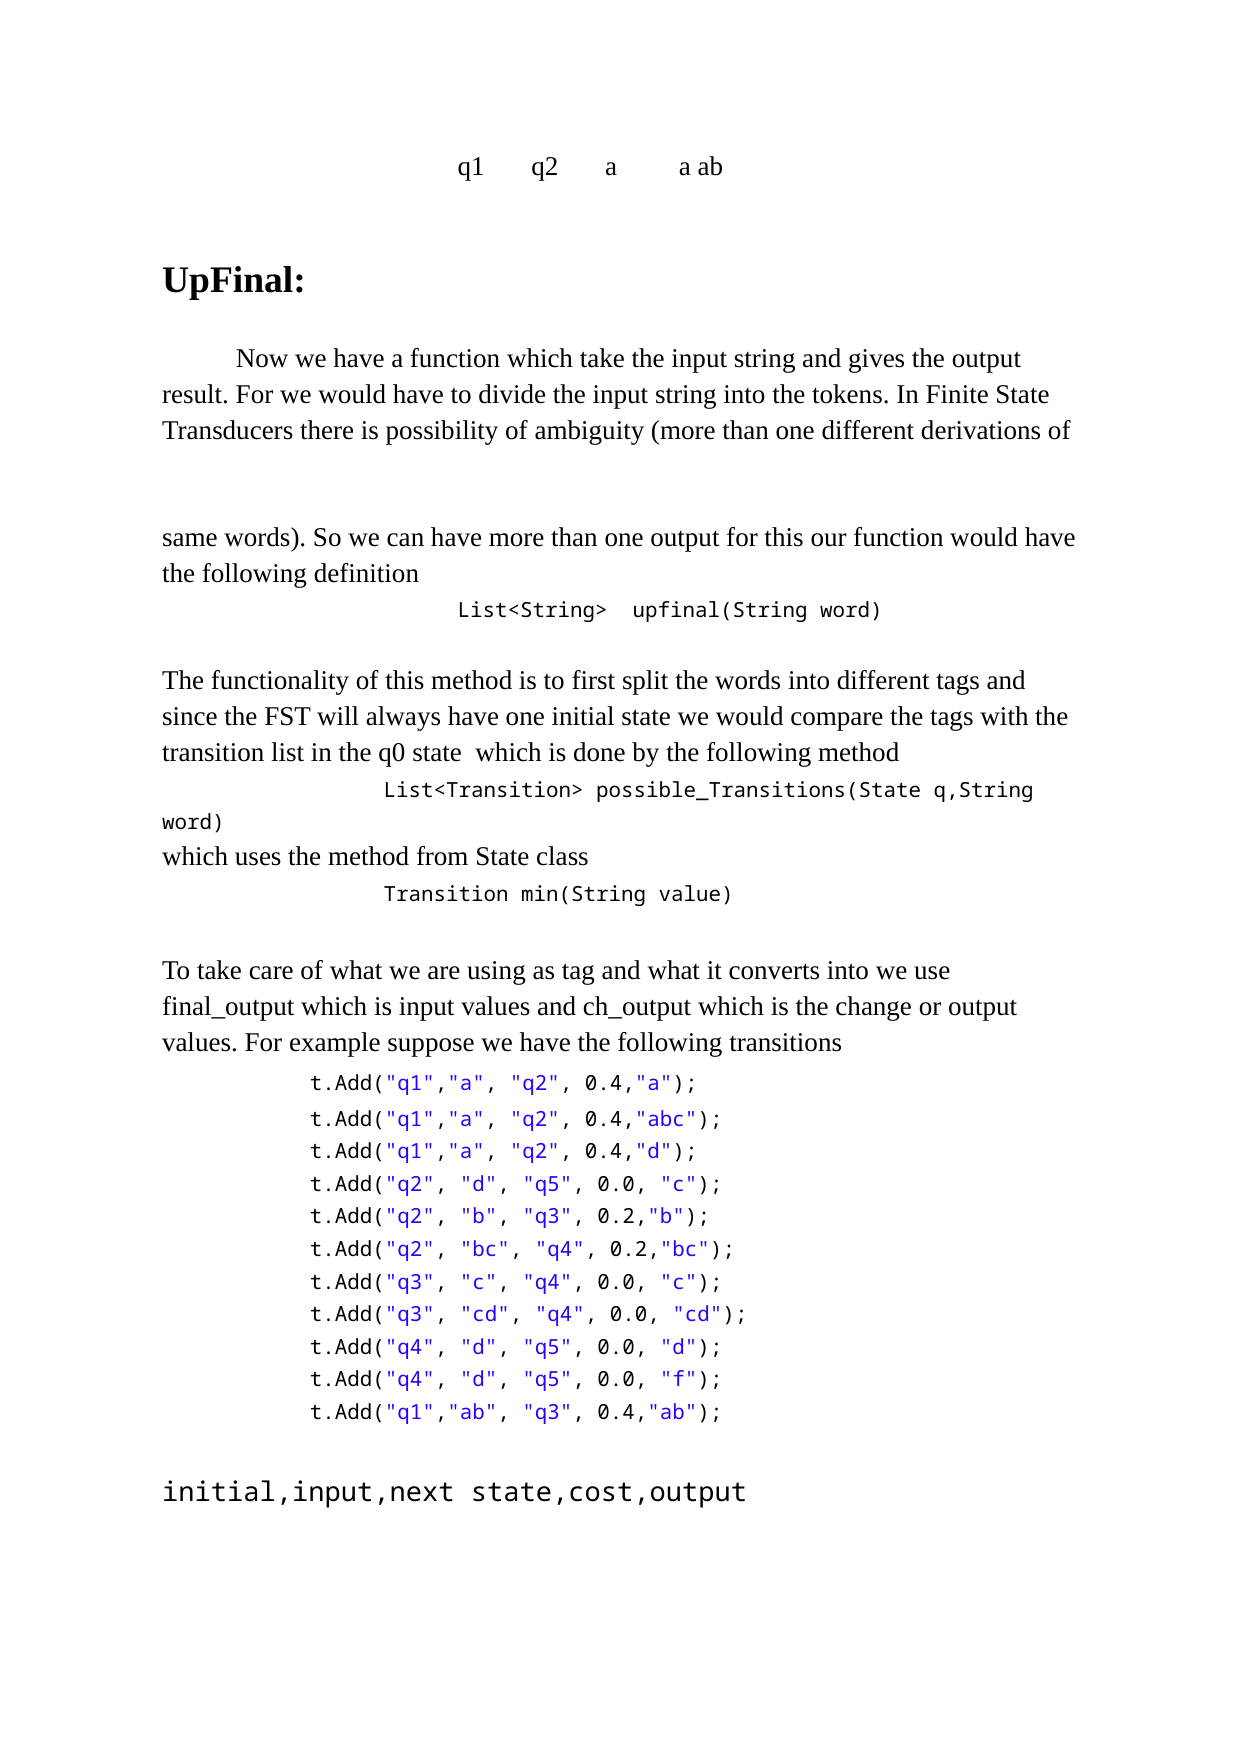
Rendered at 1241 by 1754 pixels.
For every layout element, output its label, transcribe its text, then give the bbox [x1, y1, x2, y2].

text which uses the method from State class [162, 840, 1078, 871]
text t.Add("q1","a", "q2", 0.4,"a"); [162, 1061, 1078, 1098]
text Transition min(String value) [162, 876, 1078, 907]
text t.Add("q4", "d", "q5", 0.0, "f"); [162, 1364, 1078, 1393]
text UpFinal: [162, 257, 1078, 300]
text t.Add("q1","a", "q2", 0.4,"d"); [162, 1136, 1078, 1165]
text t.Add("q2", "d", "q5", 0.0, "c"); [162, 1169, 1078, 1197]
text q1 q2 a a ab [162, 150, 1078, 181]
text List<String> upfinal(String word) [162, 593, 1078, 624]
text t.Add("q4", "d", "q5", 0.0, "d"); [162, 1332, 1078, 1360]
text Now we have a function which take the input string and gives the output result. For we would have to divide the input string into the tokens. In Finite State Transducers there is possibility of ambiguity (more than one different derivations of [162, 342, 1078, 445]
text t.Add("q1","ab", "q3", 0.4,"ab"); [162, 1397, 1078, 1426]
text t.Add("q3", "cd", "q4", 0.0, "cd"); [162, 1299, 1078, 1328]
text same words). So we can have more than one output for this our function would have the following definition [162, 521, 1078, 588]
text To take care of what we are using as tag and what it converts into we use final_output which is input values and ch_output which is the change or output values. For example suppose we have the following transitions [162, 954, 1078, 1057]
text initial,input,next state,cost,output [162, 1472, 1078, 1509]
text t.Add("q2", "b", "q3", 0.2,"b"); [162, 1202, 1078, 1230]
text t.Add("q2", "bc", "q4", 0.2,"bc"); [162, 1234, 1078, 1263]
text List<Transition> possible_Transitions(State q,String word) [162, 772, 1078, 836]
text t.Add("q1","a", "q2", 0.4,"abc"); [162, 1104, 1078, 1132]
text The functionality of this method is to first split the words into different tags and since the FST will always have one initial state we would compare the tags with the transition list in the q0 state which is done by the following method [162, 664, 1078, 767]
text t.Add("q3", "c", "q4", 0.0, "c"); [162, 1267, 1078, 1295]
